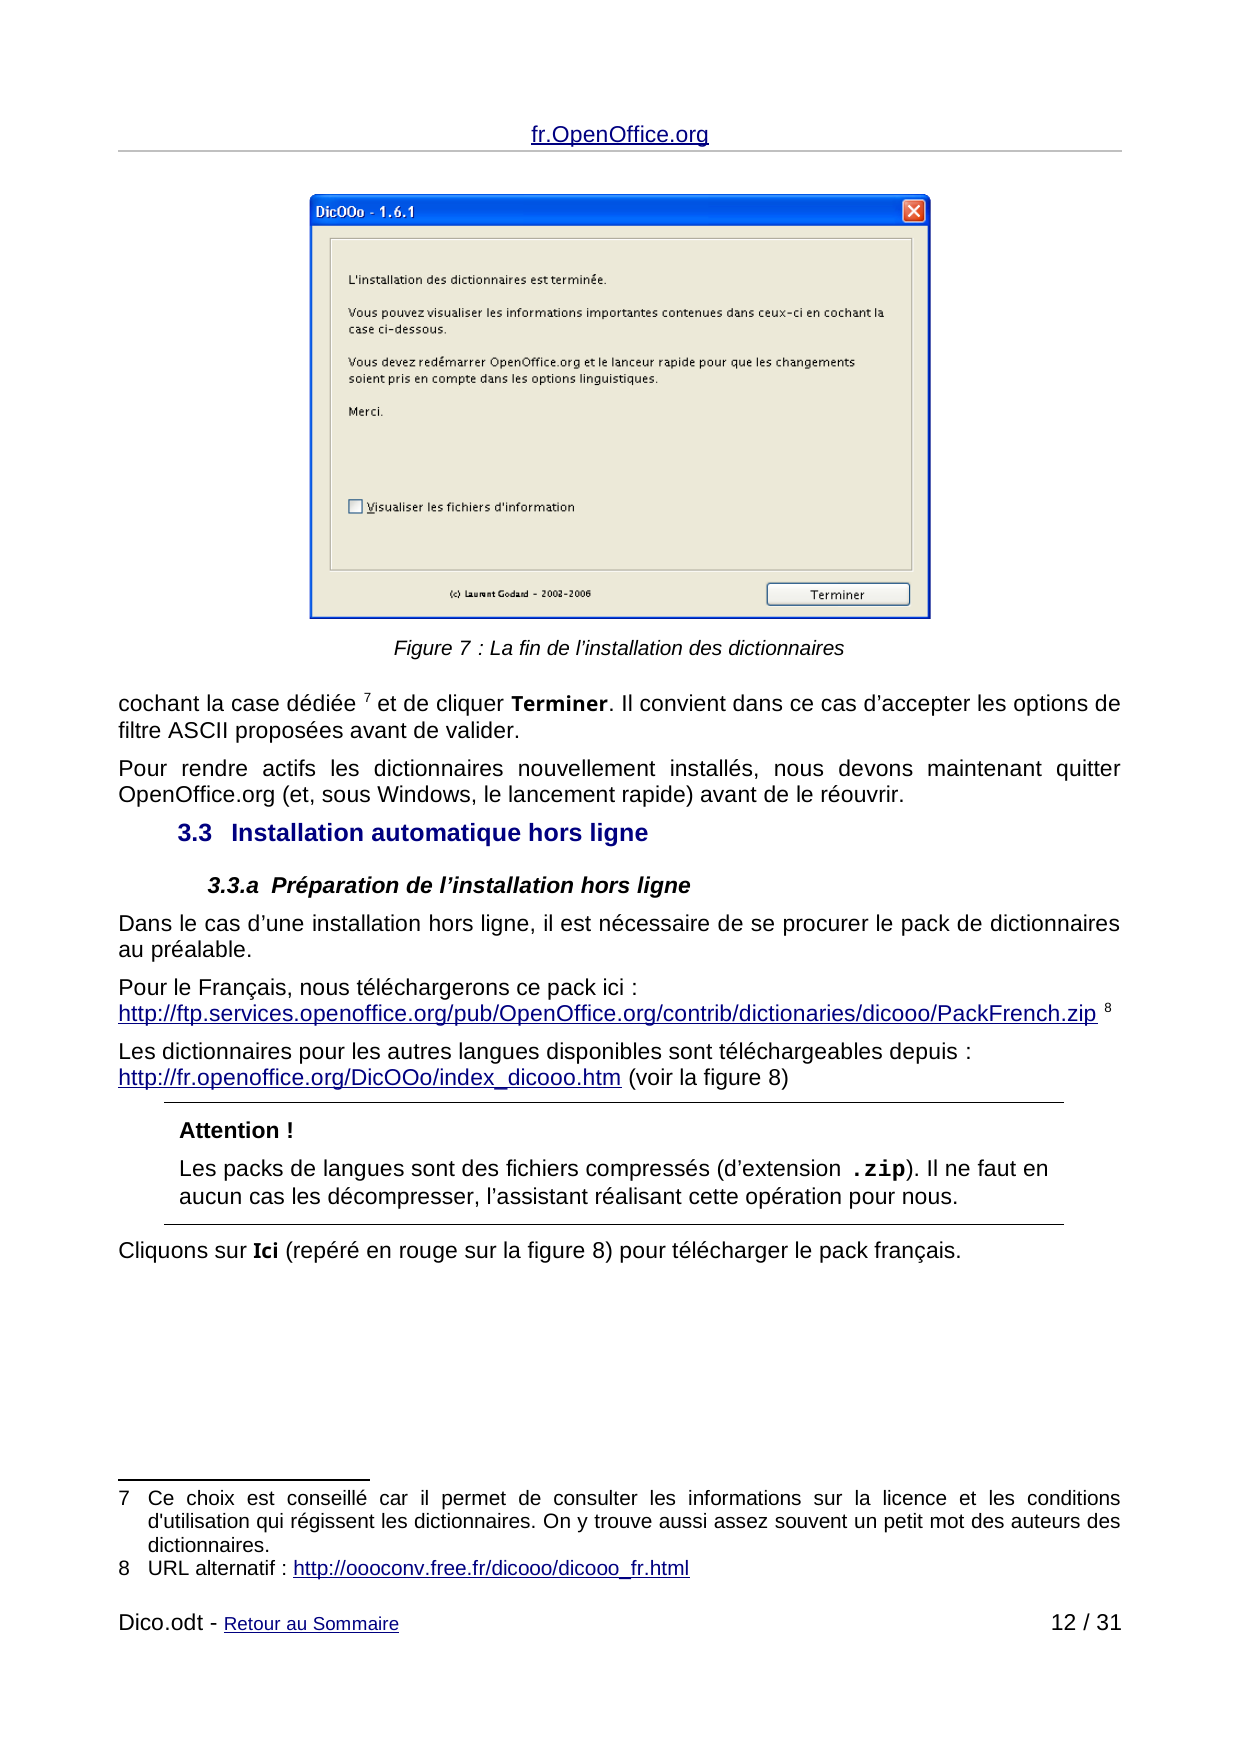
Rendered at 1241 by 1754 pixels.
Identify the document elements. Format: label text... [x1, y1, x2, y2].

text Pour rendre actifs les dictionnaires nouvellement installés, nous devons maintenant quitter OpenOffice.org (et, sous Windows, le lancement rapide) avant de le réouvrir. [118, 755, 1122, 807]
text Cliquons sur Ici (repéré en rouge sur la figure 8) pour télécharger le pack français. [118, 1236, 1122, 1264]
text Attention ! [164, 1103, 1064, 1140]
text Pour le Français, nous téléchargerons ce pack ici : http://ftp.services.openoffice.org/pub/OpenOffice.org/contrib/dictionaries/dicooo/PackFrench.zip [118, 974, 1122, 1027]
text Ce choix est conseillé car il permet de consulter les informations sur la licence et les conditions d'utilisation qui régissent les dictionnaires. On y trouve aussi assez souvent un petit mot des auteurs des dictionnaires. [118, 1486, 1122, 1557]
text Figure 7 : La fin de l’installation des dictionnaires [309, 619, 931, 659]
text Dans le cas d’une installation hors ligne, il est nécessaire de se procurer le pack de dictionnaires au préalable. [118, 911, 1122, 963]
picture [309, 194, 931, 619]
subtitle Installation automatique hors ligne [177, 819, 1122, 847]
text URL alternatif : http://oooconv.free.fr/dicooo/dicooo_fr.html [118, 1557, 1122, 1580]
text Les packs de langues sont des fichiers compressés (d’extension .zip). Il ne faut en aucun cas les décompresser, l’assistant réalisant cette opération pour nous. [164, 1140, 1064, 1224]
text Les dictionnaires pour les autres langues disponibles sont téléchargeables depuis : http://fr.openoffice.org/DicOOo/index_dicooo.htm (voir la figure 8) [118, 1038, 1122, 1091]
text cochant la case dédiée et de cliquer Terminer. Il convient dans ce cas d’accepter les options de filtre ASCII proposées avant de valider. [118, 182, 1122, 743]
subtitle Préparation de l’installation hors ligne [207, 872, 1122, 898]
